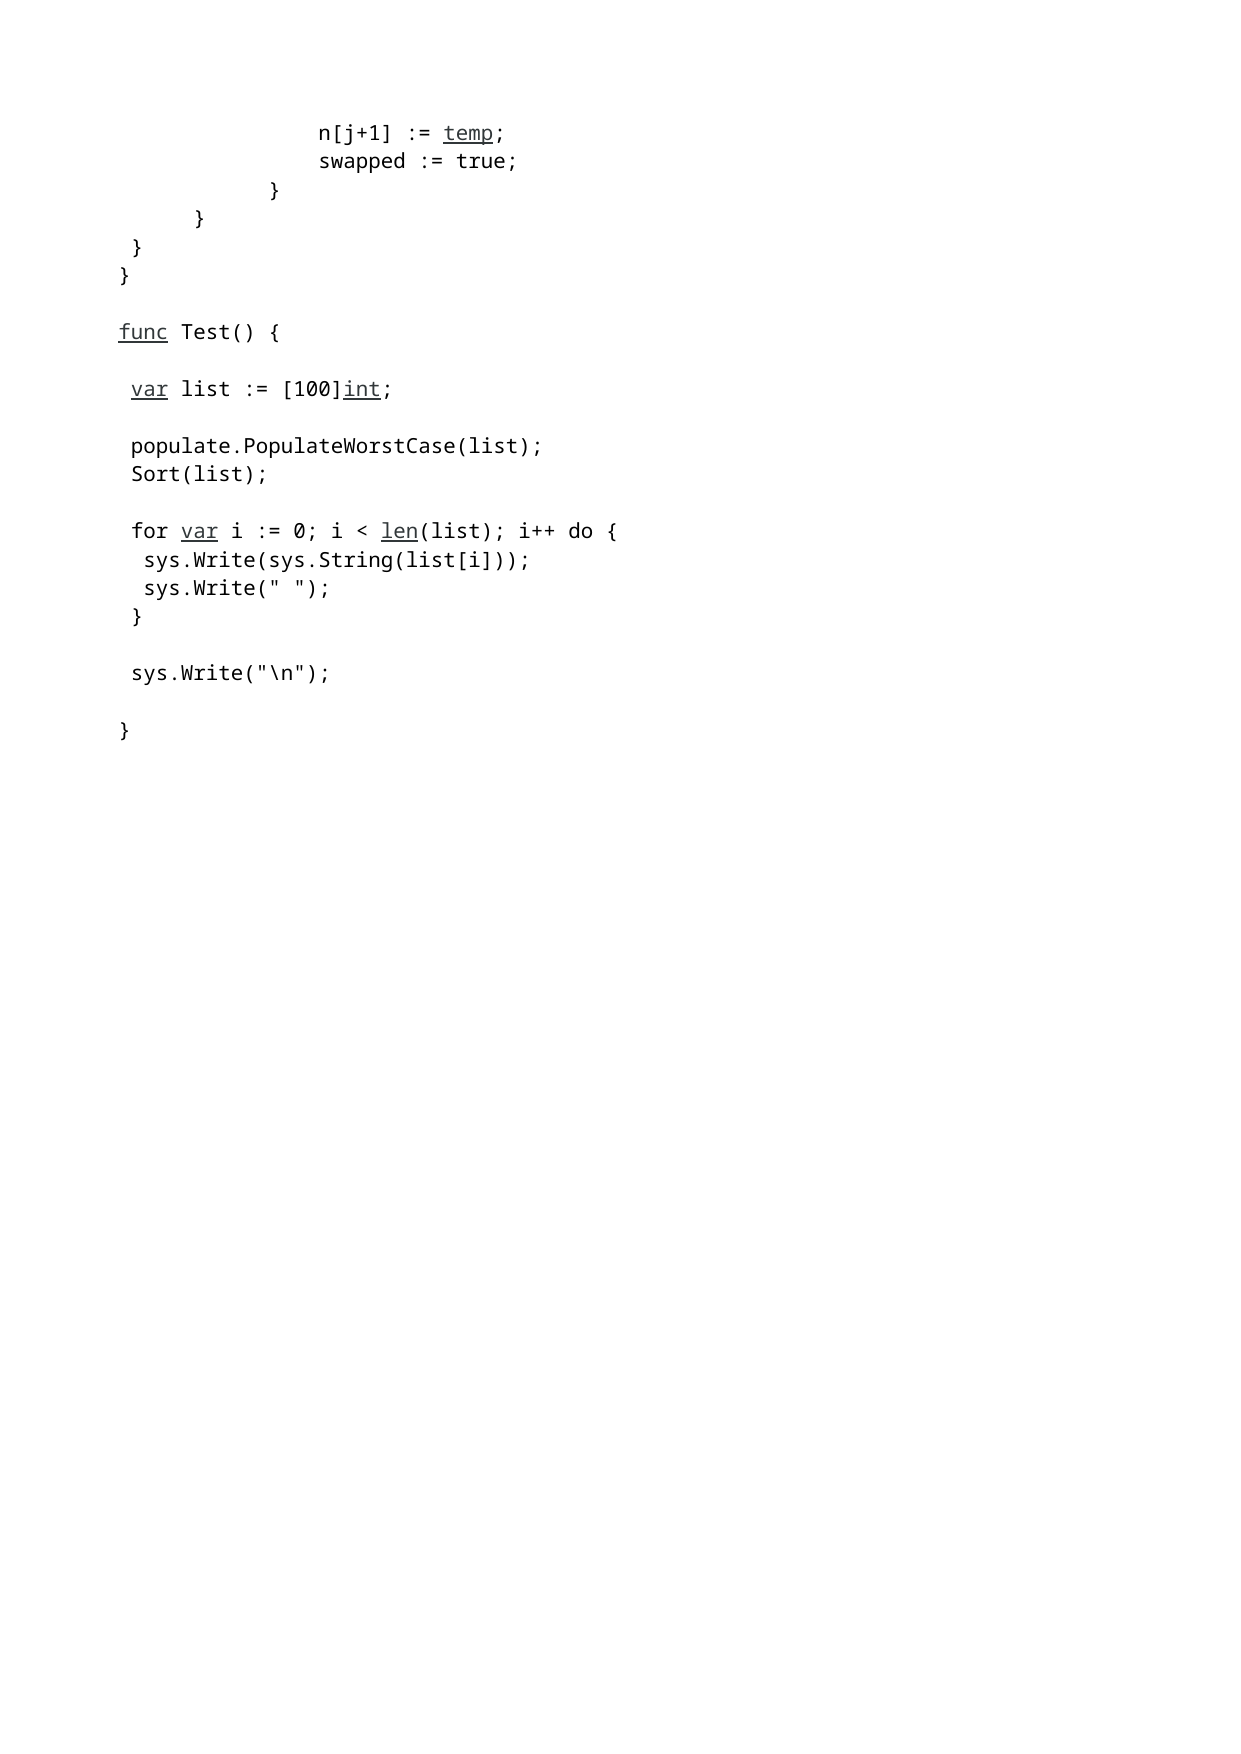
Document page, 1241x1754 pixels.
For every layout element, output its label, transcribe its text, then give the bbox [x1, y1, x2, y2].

text sys.Write(" "); [118, 573, 1122, 602]
text var list := [100]int; [118, 374, 1122, 402]
text } [118, 260, 1122, 289]
text } [118, 203, 1122, 232]
text populate.PopulateWorstCase(list); [118, 431, 1122, 459]
text } [118, 175, 1122, 203]
text func Test() { [118, 317, 1122, 346]
text } [118, 715, 1122, 744]
text } [118, 602, 1122, 630]
text swapped := true; [118, 147, 1122, 175]
text } [118, 232, 1122, 260]
text n[j+1] := temp; [118, 118, 1122, 147]
text Sort(list); [118, 459, 1122, 488]
text for var i := 0; i < len(list); i++ do { [118, 516, 1122, 545]
text sys.Write(sys.String(list[i])); [118, 545, 1122, 573]
text sys.Write("\n"); [118, 658, 1122, 687]
